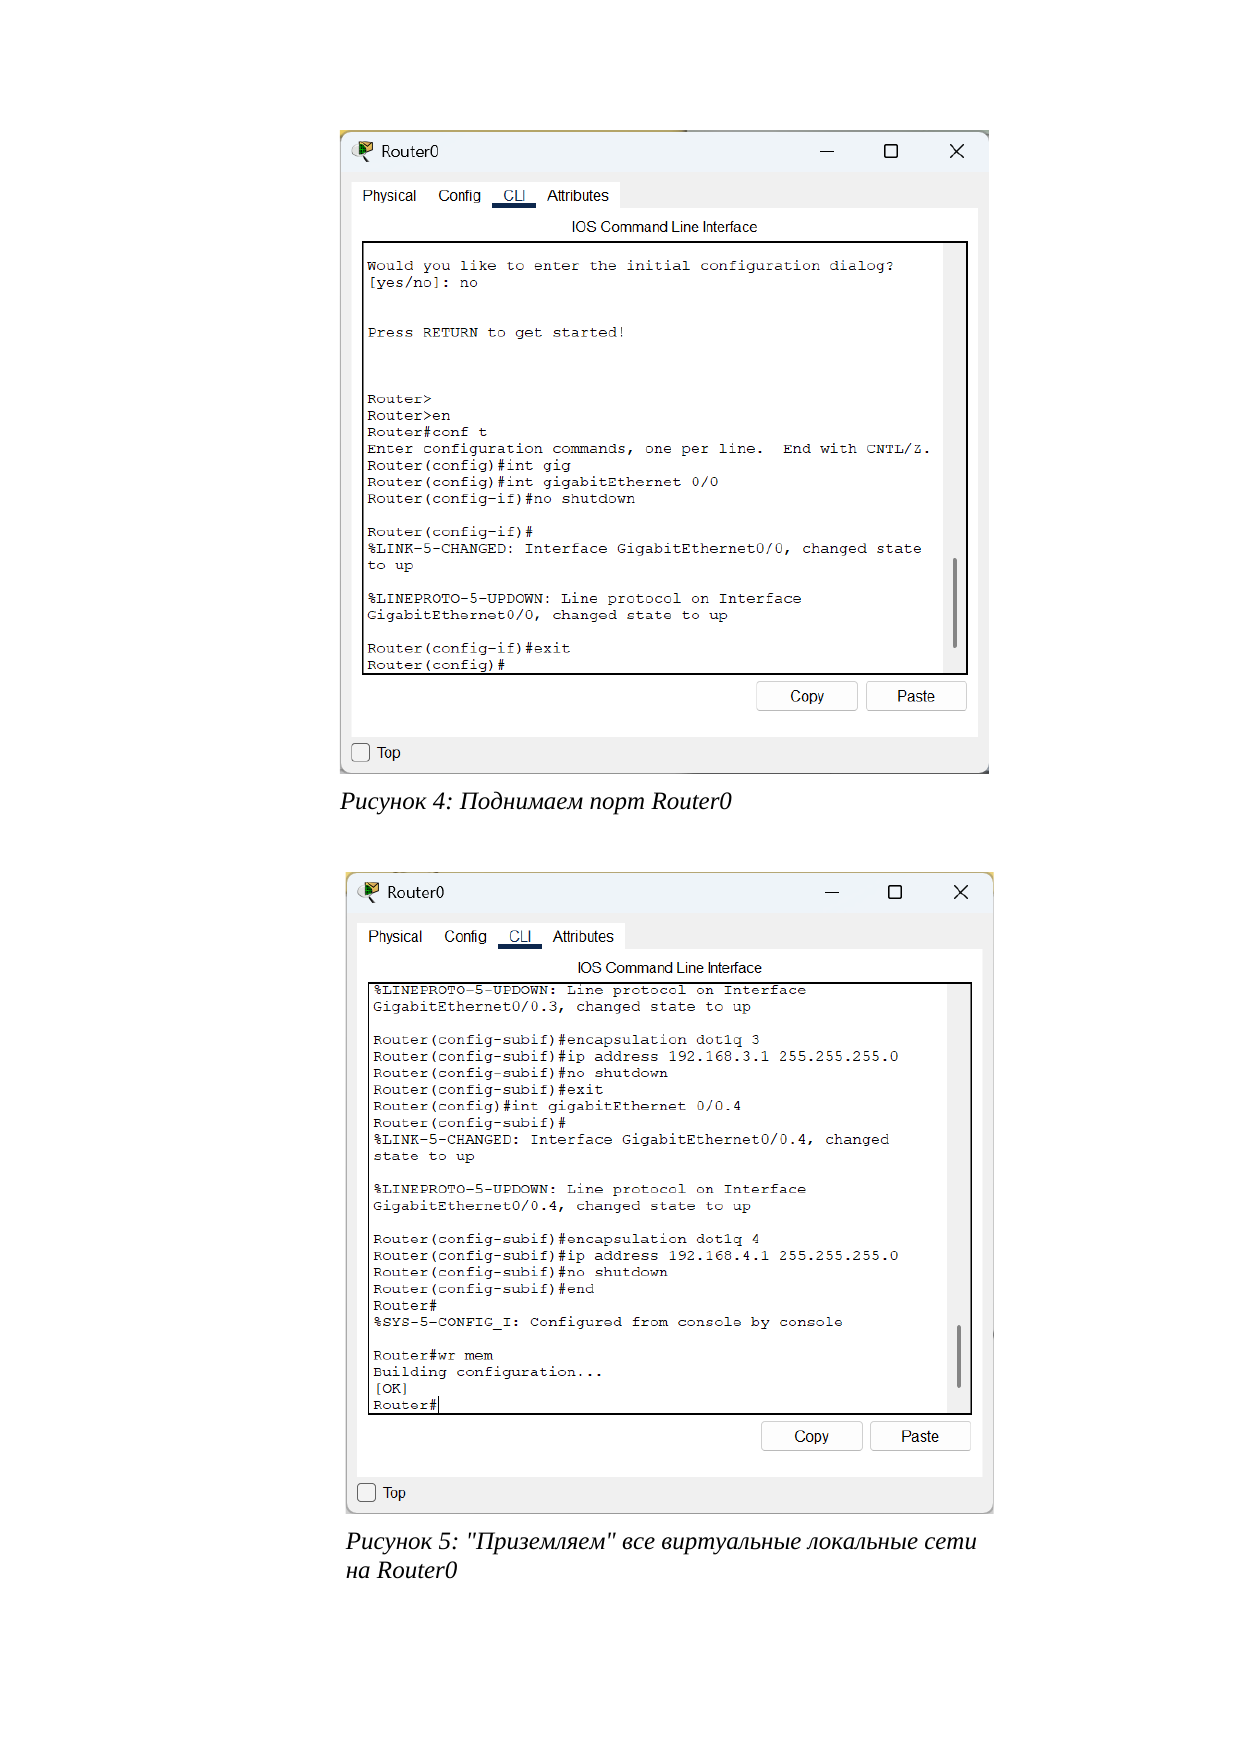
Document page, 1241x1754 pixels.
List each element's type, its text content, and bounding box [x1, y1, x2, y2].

text Рисунок 5: "Приземляем" все виртуальные локальные сети на Router0 [346, 1514, 994, 1584]
picture [339, 130, 989, 774]
text Рисунок 4: Поднимаем порт Router0 [340, 774, 989, 814]
picture [345, 872, 994, 1514]
